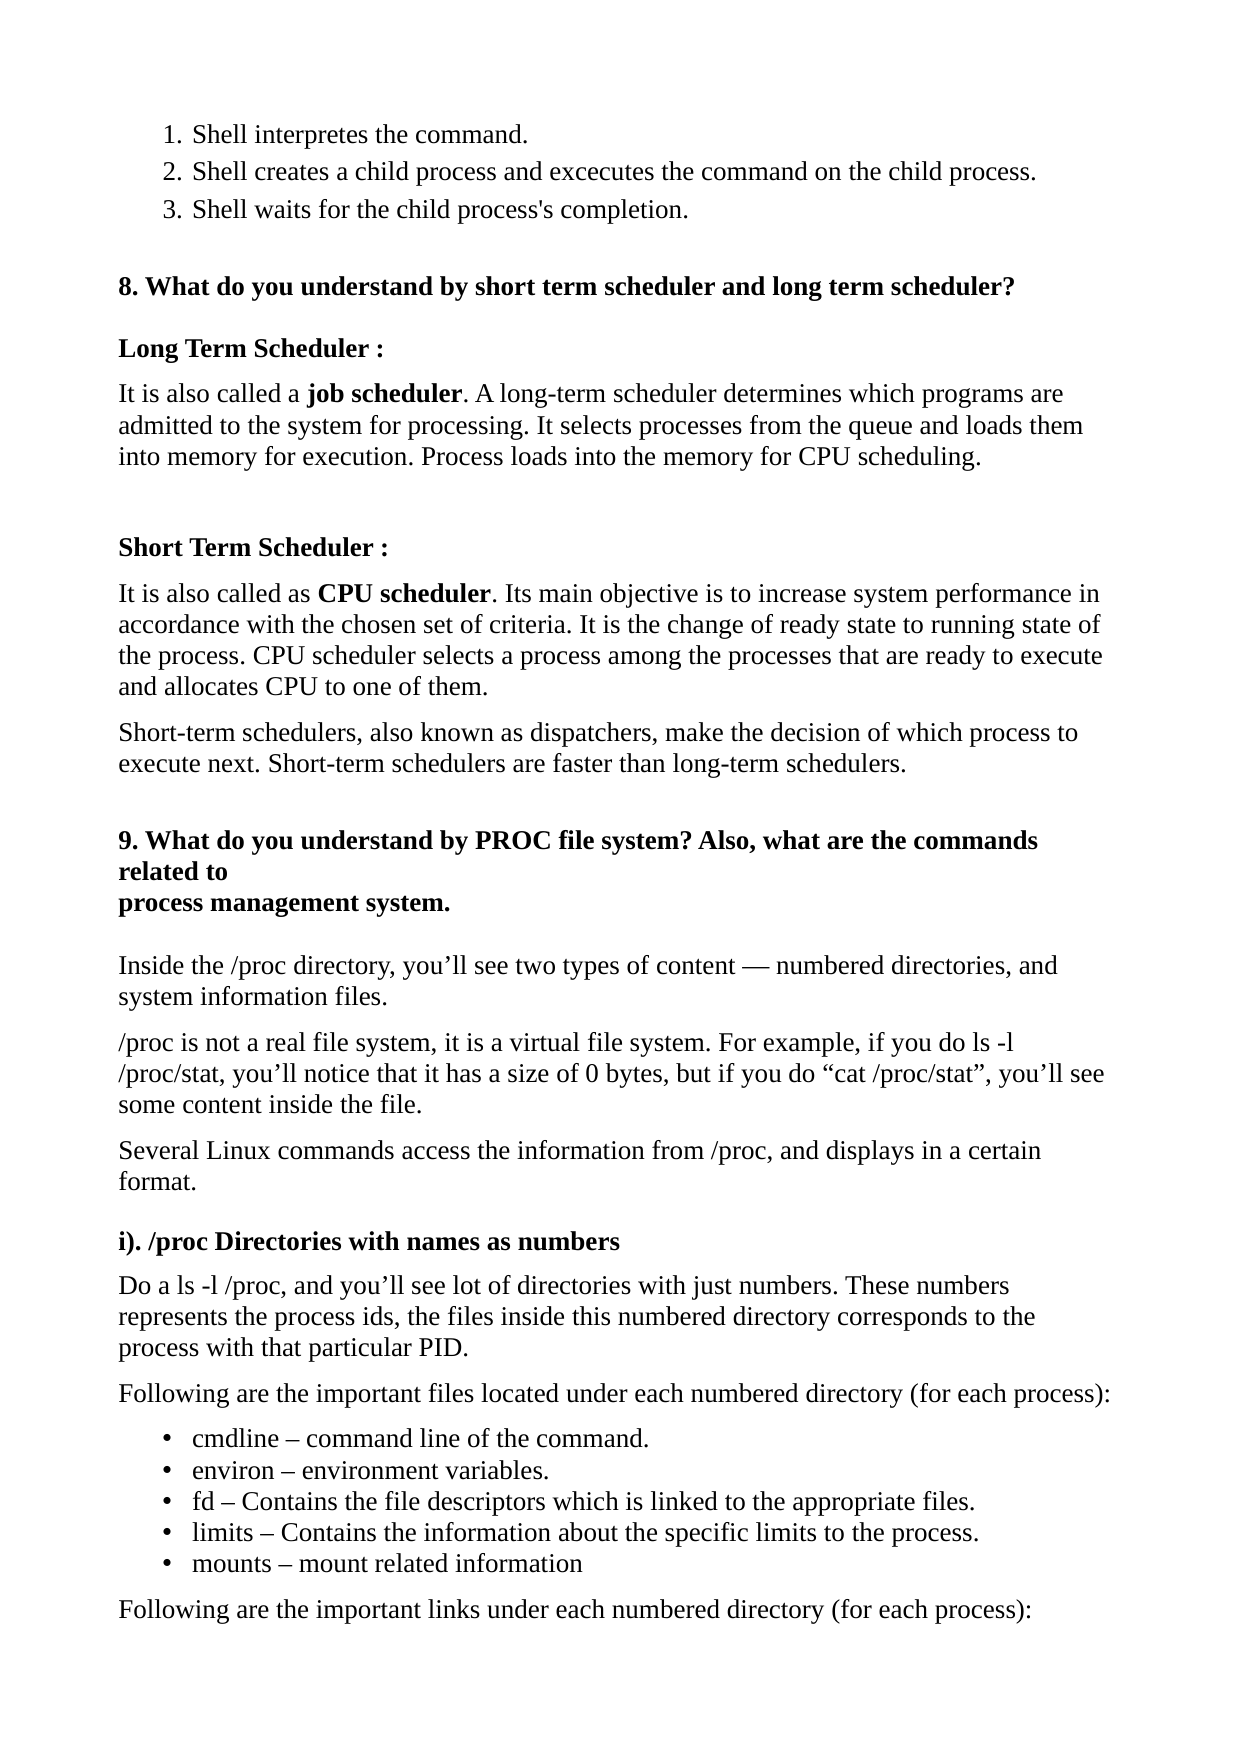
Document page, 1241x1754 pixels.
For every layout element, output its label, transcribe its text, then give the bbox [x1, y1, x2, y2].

list fd – Contains the file descriptors which is linked to the appropriate files. [162, 1485, 1122, 1516]
list environ – environment variables. [162, 1454, 1122, 1485]
text Following are the important files located under each numbered directory (for each process): [118, 1377, 1122, 1408]
text Short Term Scheduler : [118, 531, 1122, 562]
text Inside the /proc directory, you’ll see two types of content — numbered directories, and system information files. [118, 949, 1122, 1011]
list limits – Contains the information about the specific limits to the process. [162, 1516, 1122, 1548]
list Shell creates a child process and excecutes the command on the child process. [162, 155, 1122, 187]
text It is also called as CPU scheduler. Its main objective is to increase system performance in accordance with the chosen set of criteria. It is the change of ready state to running state of the process. CPU scheduler selects a process among the processes that are ready to execute and allocates CPU to one of them. [118, 577, 1122, 702]
text Several Linux commands access the information from /proc, and displays in a certain format. [118, 1134, 1122, 1196]
text Following are the important links under each numbered directory (for each process): [118, 1593, 1122, 1624]
list Shell interpretes the command. [162, 118, 1122, 149]
text Short-term schedulers, also known as dispatchers, make the decision of which process to execute next. Short-term schedulers are faster than long-term schedulers. [118, 716, 1122, 778]
text process management system. [118, 887, 1122, 918]
text Do a ls -l /proc, and you’ll see lot of directories with just numbers. These numbers represents the process ids, the files inside this numbered directory corresponds to the process with that particular PID. [118, 1269, 1122, 1362]
text Long Term Scheduler : [118, 332, 1122, 363]
list cmdline – command line of the command. [162, 1423, 1122, 1454]
list mounts – mount related information [162, 1548, 1122, 1579]
list Shell waits for the child process's completion. [162, 193, 1122, 224]
subtitle i). /proc Directories with names as numbers [118, 1225, 1122, 1256]
text It is also called a job scheduler. A long-term scheduler determines which programs are admitted to the system for processing. It selects processes from the queue and loads them into memory for execution. Process loads into the memory for CPU scheduling. [118, 378, 1122, 471]
text 9. What do you understand by PROC file system? Also, what are the commands related to [118, 824, 1122, 887]
text 8. What do you understand by short term scheduler and long term scheduler? [118, 269, 1122, 301]
text /proc is not a real file system, it is a virtual file system. For example, if you do ls -l /proc/stat, you’ll notice that it has a size of 0 bytes, but if you do “cat /proc/stat”, you’ll see some content inside the file. [118, 1026, 1122, 1119]
